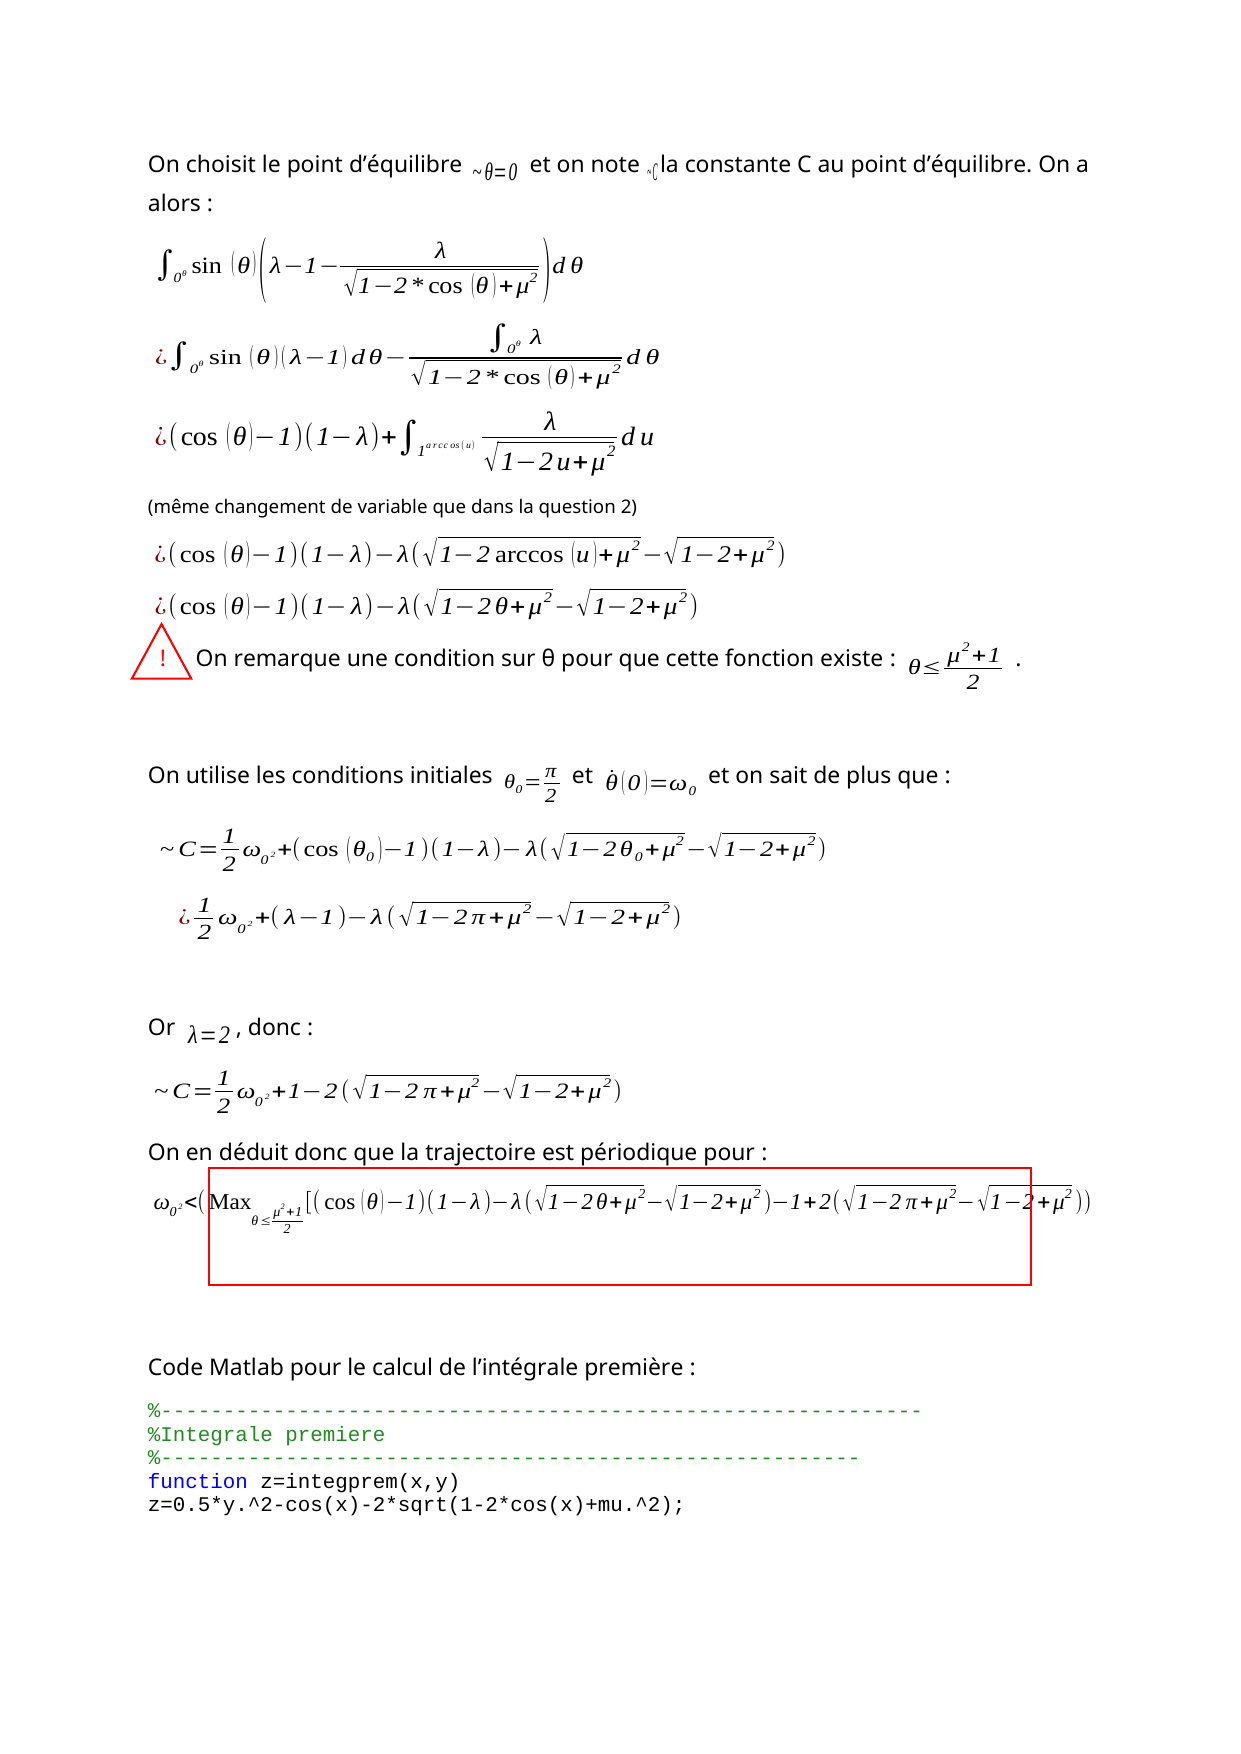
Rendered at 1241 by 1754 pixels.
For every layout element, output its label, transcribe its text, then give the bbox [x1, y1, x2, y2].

text Code Matlab pour le calcul de l’intégrale première : [148, 1351, 1093, 1383]
text On choisit le point d’équilibre et on note la constante C au point d’équilibre. On a alors : [148, 148, 1093, 218]
text function z=integprem(x,y) [148, 1471, 1093, 1494]
text On utilise les conditions initiales et et on sait de plus que : [148, 759, 1093, 807]
text On en déduit donc que la trajectoire est périodique pour : [148, 1135, 1093, 1167]
text Or , donc : [148, 1011, 1093, 1049]
text %------------------------------------------------------------- [148, 1400, 1093, 1423]
text z=0.5*y.^2-cos(x)-2*sqrt(1-2*cos(x)+mu.^2); [148, 1494, 1093, 1518]
text %-------------------------------------------------------- [148, 1447, 1093, 1471]
text ! On remarque une condition sur θ pour que cette fonction existe : . [148, 639, 1093, 693]
text (même changement de variable que dans la question 2) [148, 493, 1093, 519]
text %Integrale premiere [148, 1423, 1093, 1447]
